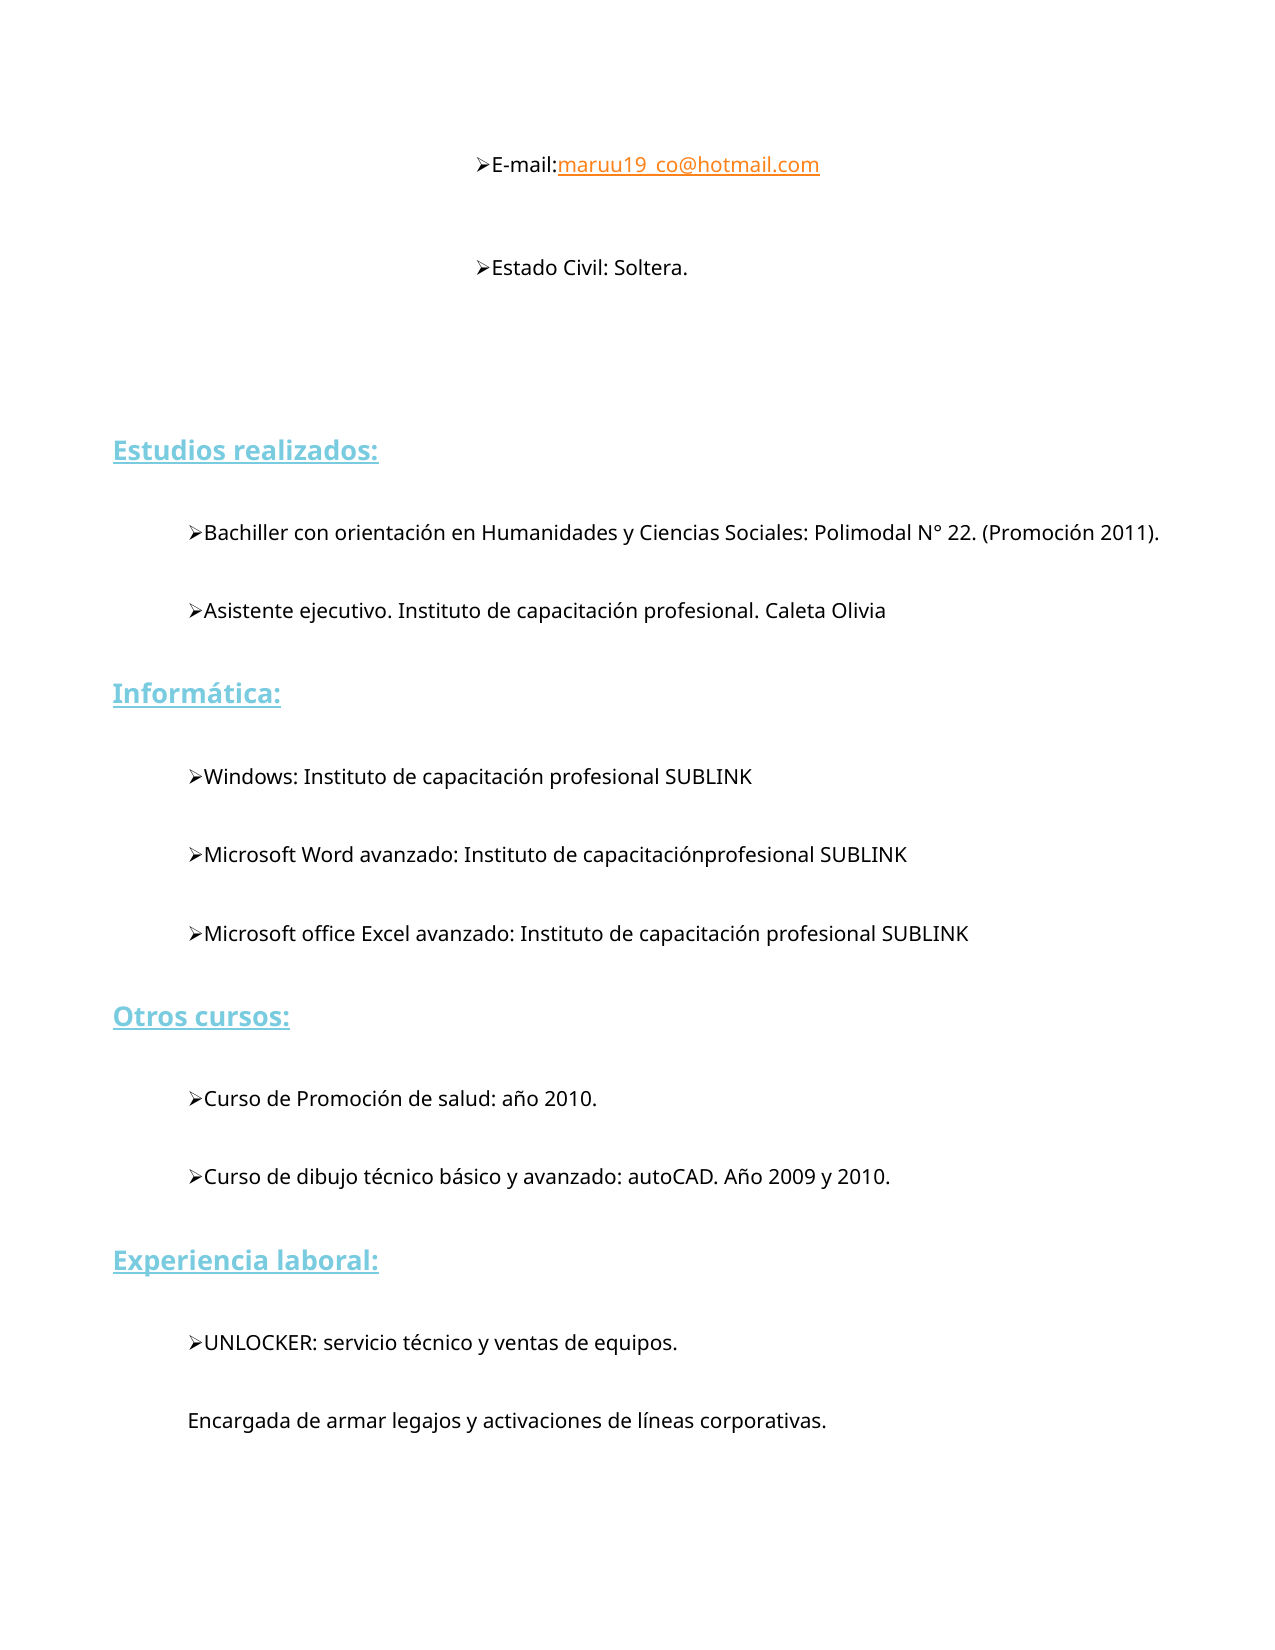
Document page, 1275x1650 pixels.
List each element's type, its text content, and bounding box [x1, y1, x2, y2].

list Estado Civil: Soltera. [475, 253, 1163, 282]
list Encargada de armar legajos y activaciones de líneas corporativas. [187, 1406, 1163, 1435]
subtitle Informática: [112, 675, 1163, 712]
list Curso de Promoción de salud: año 2010. [187, 1084, 1163, 1112]
list Asistente ejecutivo. Instituto de capacitación profesional. Caleta Olivia [187, 597, 1163, 625]
subtitle Estudios realizados: [112, 431, 1163, 468]
list Microsoft office Excel avanzado: Instituto de capacitación profesional SUBLINK [187, 919, 1163, 947]
subtitle Experiencia laboral: [112, 1241, 1163, 1278]
list UNLOCKER: servicio técnico y ventas de equipos. [187, 1328, 1163, 1356]
list Microsoft Word avanzado: Instituto de capacitaciónprofesional SUBLINK [187, 840, 1163, 869]
subtitle Otros cursos: [112, 997, 1163, 1034]
list Windows: Instituto de capacitación profesional SUBLINK [187, 762, 1163, 790]
list Curso de dibujo técnico básico y avanzado: autoCAD. Año 2009 y 2010. [187, 1162, 1163, 1191]
list E-mail:maruu19_co@hotmail.com [475, 150, 1163, 178]
list Bachiller con orientación en Humanidades y Ciencias Sociales: Polimodal N° 22. (Promoción 2011). [187, 518, 1163, 547]
